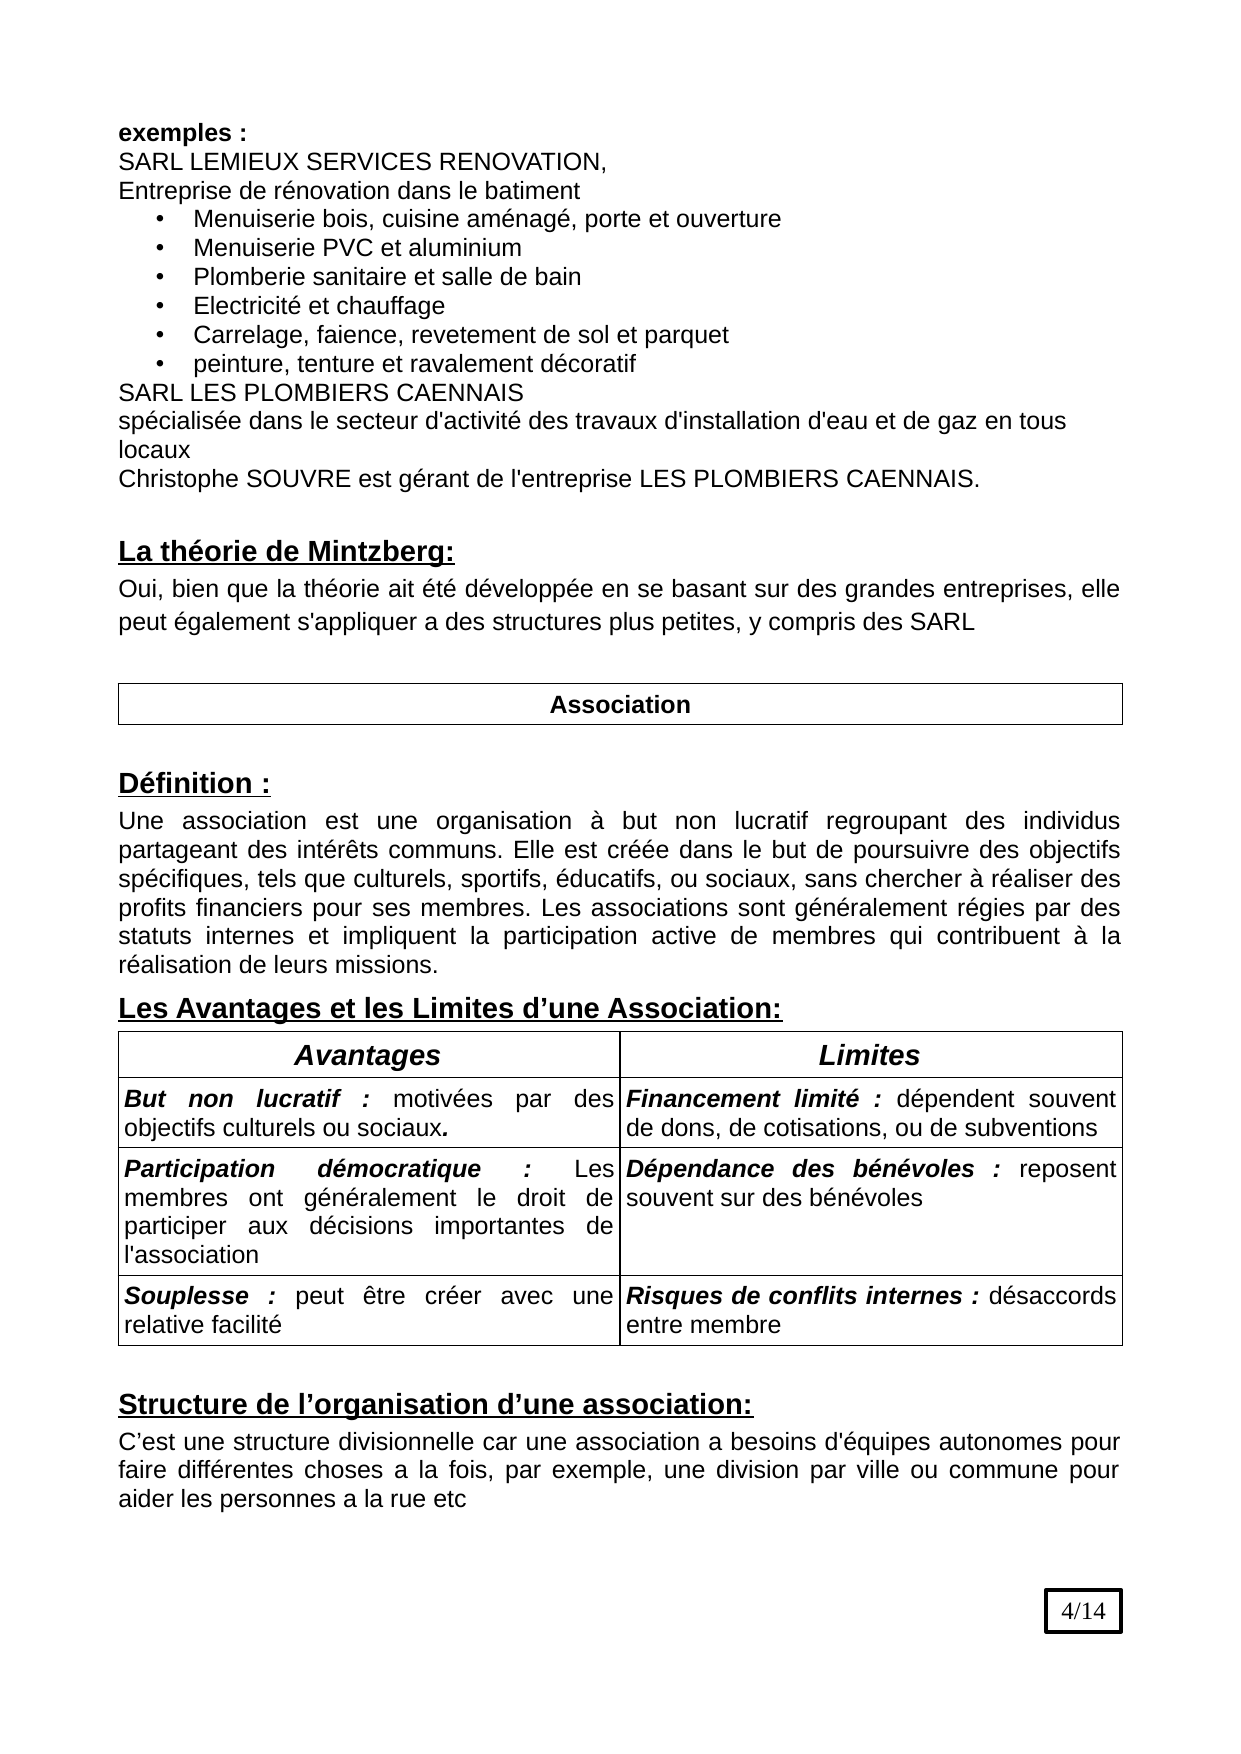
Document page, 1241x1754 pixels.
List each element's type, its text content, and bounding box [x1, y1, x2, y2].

table_header Association [119, 684, 1122, 724]
table_cell Financement limité : dépendent souvent de dons, de cotisations, ou de subventions [621, 1078, 1122, 1147]
text exemples : SARL LEMIEUX SERVICES RENOVATION, Entreprise de rénovation dans le batiment [118, 118, 1122, 204]
text SARL LES PLOMBIERS CAENNAIS spécialisée dans le secteur d'activité des travaux d'installation d'eau et de gaz en tous locaux Christophe SOUVRE est gérant de l'entreprise LES PLOMBIERS CAENNAIS. [118, 377, 1122, 492]
subtitle Les Avantages et les Limites d’une Association: [118, 991, 1122, 1025]
text Oui, bien que la théorie ait été développée en se basant sur des grandes entreprises, elle peut également s'appliquer a des structures plus petites, y compris des SARL [118, 573, 1122, 635]
table_cell But non lucratif : motivées par des objectifs culturels ou sociaux. [119, 1078, 619, 1147]
list Plomberie sanitaire et salle de bain [156, 262, 1122, 291]
list Menuiserie bois, cuisine aménagé, porte et ouverture [156, 204, 1122, 233]
text Une association est une organisation à but non lucratif regroupant des individus partageant des intérêts communs. Elle est créée dans le but de poursuivre des objectifs spécifiques, tels que culturels, sportifs, éducatifs, ou sociaux, sans chercher à réaliser des profits financiers pour ses membres. Les associations sont généralement régies par des statuts internes et impliquent la participation active de membres qui contribuent à la réalisation de leurs missions. [118, 806, 1122, 979]
list Carrelage, faience, revetement de sol et parquet [156, 320, 1122, 349]
table_header Avantages [119, 1032, 619, 1077]
table_cell Dépendance des bénévoles : reposent souvent sur des bénévoles [621, 1148, 1122, 1274]
table_cell Souplesse : peut être créer avec une relative facilité [119, 1276, 619, 1344]
subtitle Définition : [118, 766, 1122, 800]
text C’est une structure divisionnelle car une association a besoins d'équipes autonomes pour faire différentes choses a la fois, par exemple, une division par ville ou commune pour aider les personnes a la rue etc [118, 1427, 1122, 1513]
table_header Limites [621, 1032, 1122, 1077]
table_cell Risques de conflits internes : désaccords entre membre [621, 1276, 1122, 1344]
table_cell Participation démocratique : Les membres ont généralement le droit de participer aux décisions importantes de l'association [119, 1148, 619, 1274]
list Menuiserie PVC et aluminium [156, 233, 1122, 262]
list peinture, tenture et ravalement décoratif [156, 349, 1122, 377]
list Electricité et chauffage [156, 291, 1122, 320]
subtitle La théorie de Mintzberg: [118, 534, 1122, 567]
subtitle Structure de l’organisation d’une association: [118, 1387, 1122, 1420]
